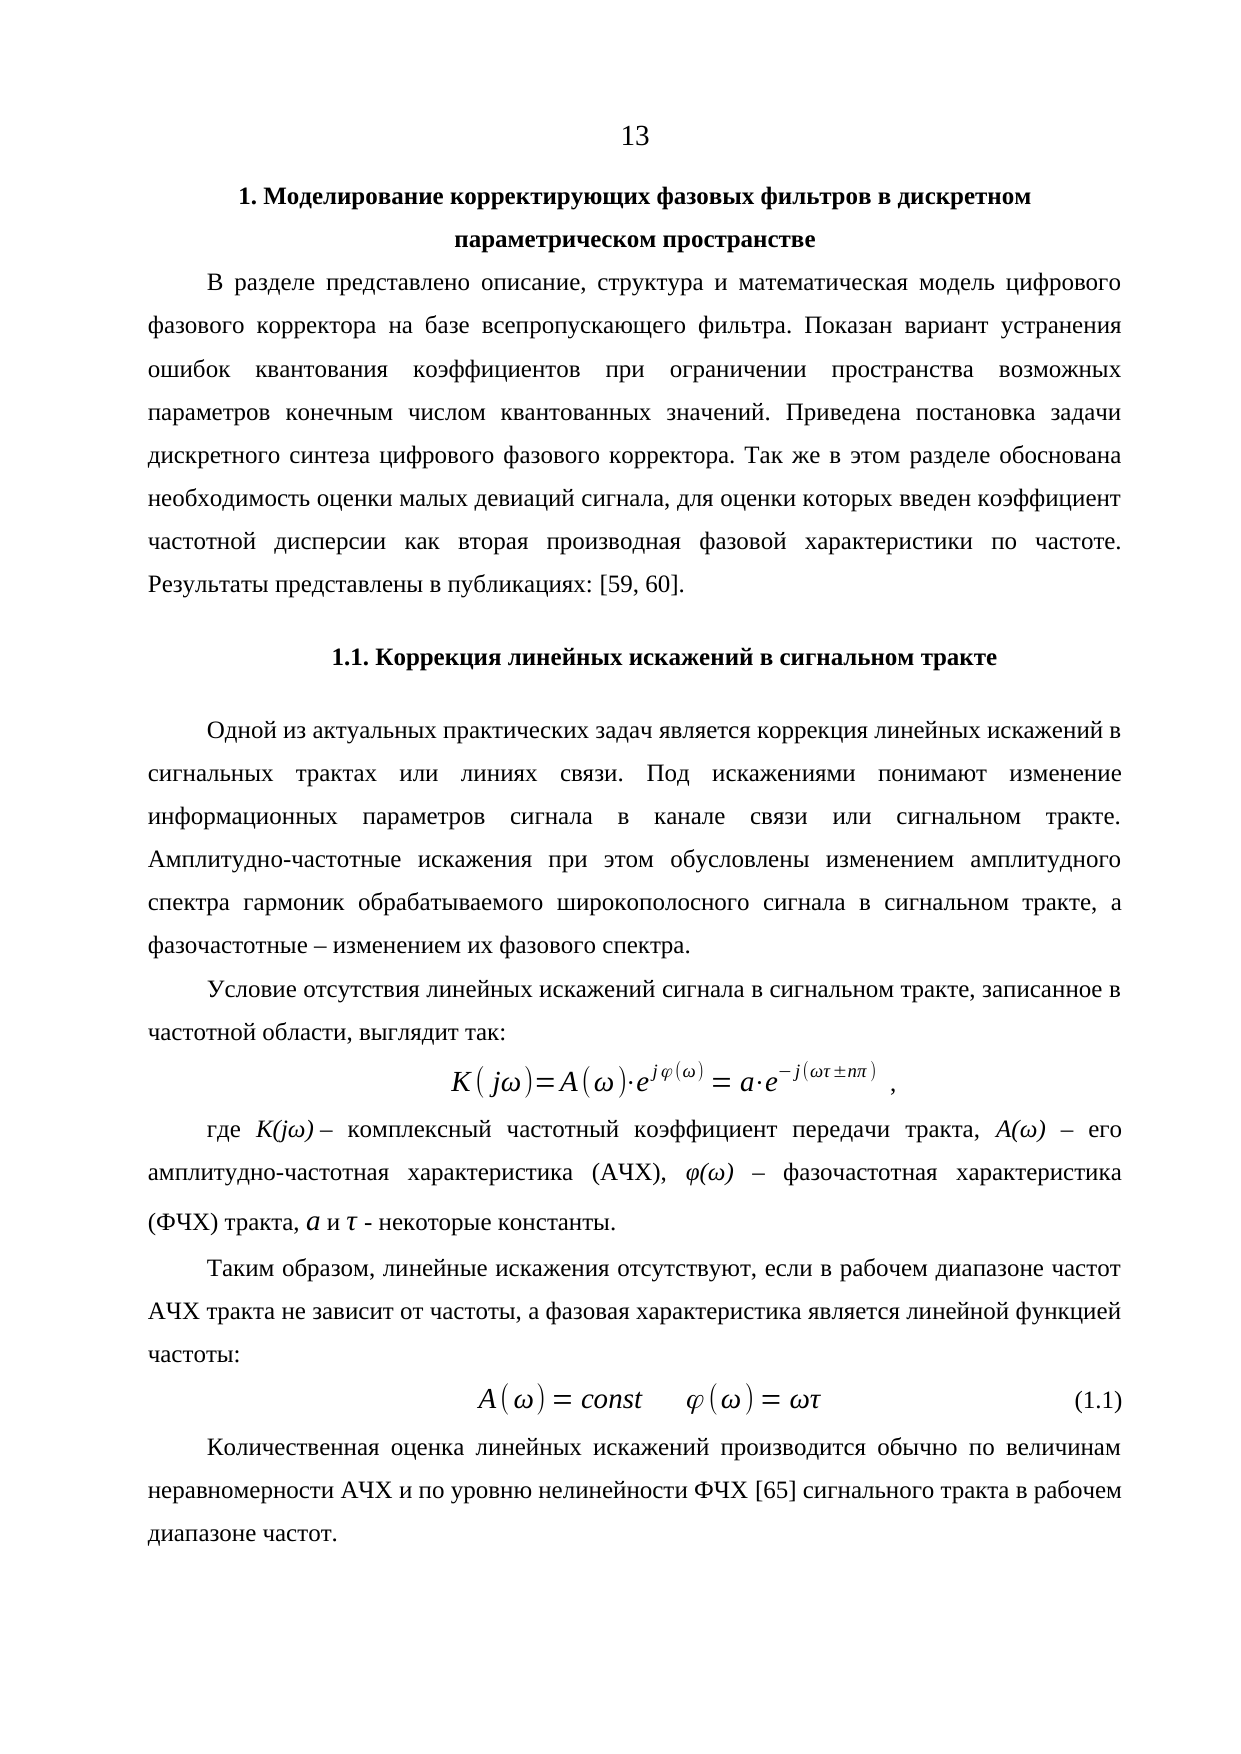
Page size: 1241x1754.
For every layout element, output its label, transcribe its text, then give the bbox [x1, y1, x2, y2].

text Количественная оценка линейных искажений производится обычно по величинам неравномерности АЧХ и по уровню нелинейности ФЧХ [65] сигнального тракта в рабочем диапазоне частот. [148, 1432, 1122, 1547]
subtitle 1.1. Коррекция линейных искажений в сигнальном тракте [148, 642, 1122, 671]
text Условие отсутствия линейных искажений сигнала в сигнальном тракте, записанное в частотной области, выглядит так: [148, 974, 1122, 1046]
text Одной из актуальных практических задач является коррекция линейных искажений в сигнальных трактах или линиях связи. Под искажениями понимают изменение информационных параметров сигнала в канале связи или сигнальном тракте. Амплитудно-частотные искажения при этом обусловлены изменением амплитудного спектра гармоник обрабатываемого широкополосного сигнала в сигнальном тракте, а фазочастотные – изменением их фазового спектра. [148, 715, 1122, 959]
text В разделе представлено описание, структура и математическая модель цифрового фазового корректора на базе всепропускающего фильтра. Показан вариант устранения ошибок квантования коэффициентов при ограничении пространства возможных параметров конечным числом квантованных значений. Приведена постановка задачи дискретного синтеза цифрового фазового корректора. Так же в этом разделе обоснована необходимость оценки малых девиаций сигнала, для оценки которых введен коэффициент частотной дисперсии как вторая производная фазовой характеристики по частоте. Результаты представлены в публикациях: [59, 60]. [148, 267, 1122, 598]
text где K(jω) – комплексный частотный коэффициент передачи тракта, A(ω) – его амплитудно-частотная характеристика (АЧХ), φ(ω) – фазочастотная характеристика (ФЧХ) тракта, а и τ - некоторые константы. [148, 1114, 1122, 1236]
text , [148, 1060, 1122, 1099]
subtitle 1. Моделирование корректирующих фазовых фильтров в дискретном параметрическом пространстве [148, 181, 1122, 253]
text (1.1) [148, 1382, 1122, 1417]
text Таким образом, линейные искажения отсутствуют, если в рабочем диапазоне частот АЧХ тракта не зависит от частоты, а фазовая характеристика является линейной функцией частоты: [148, 1253, 1122, 1368]
